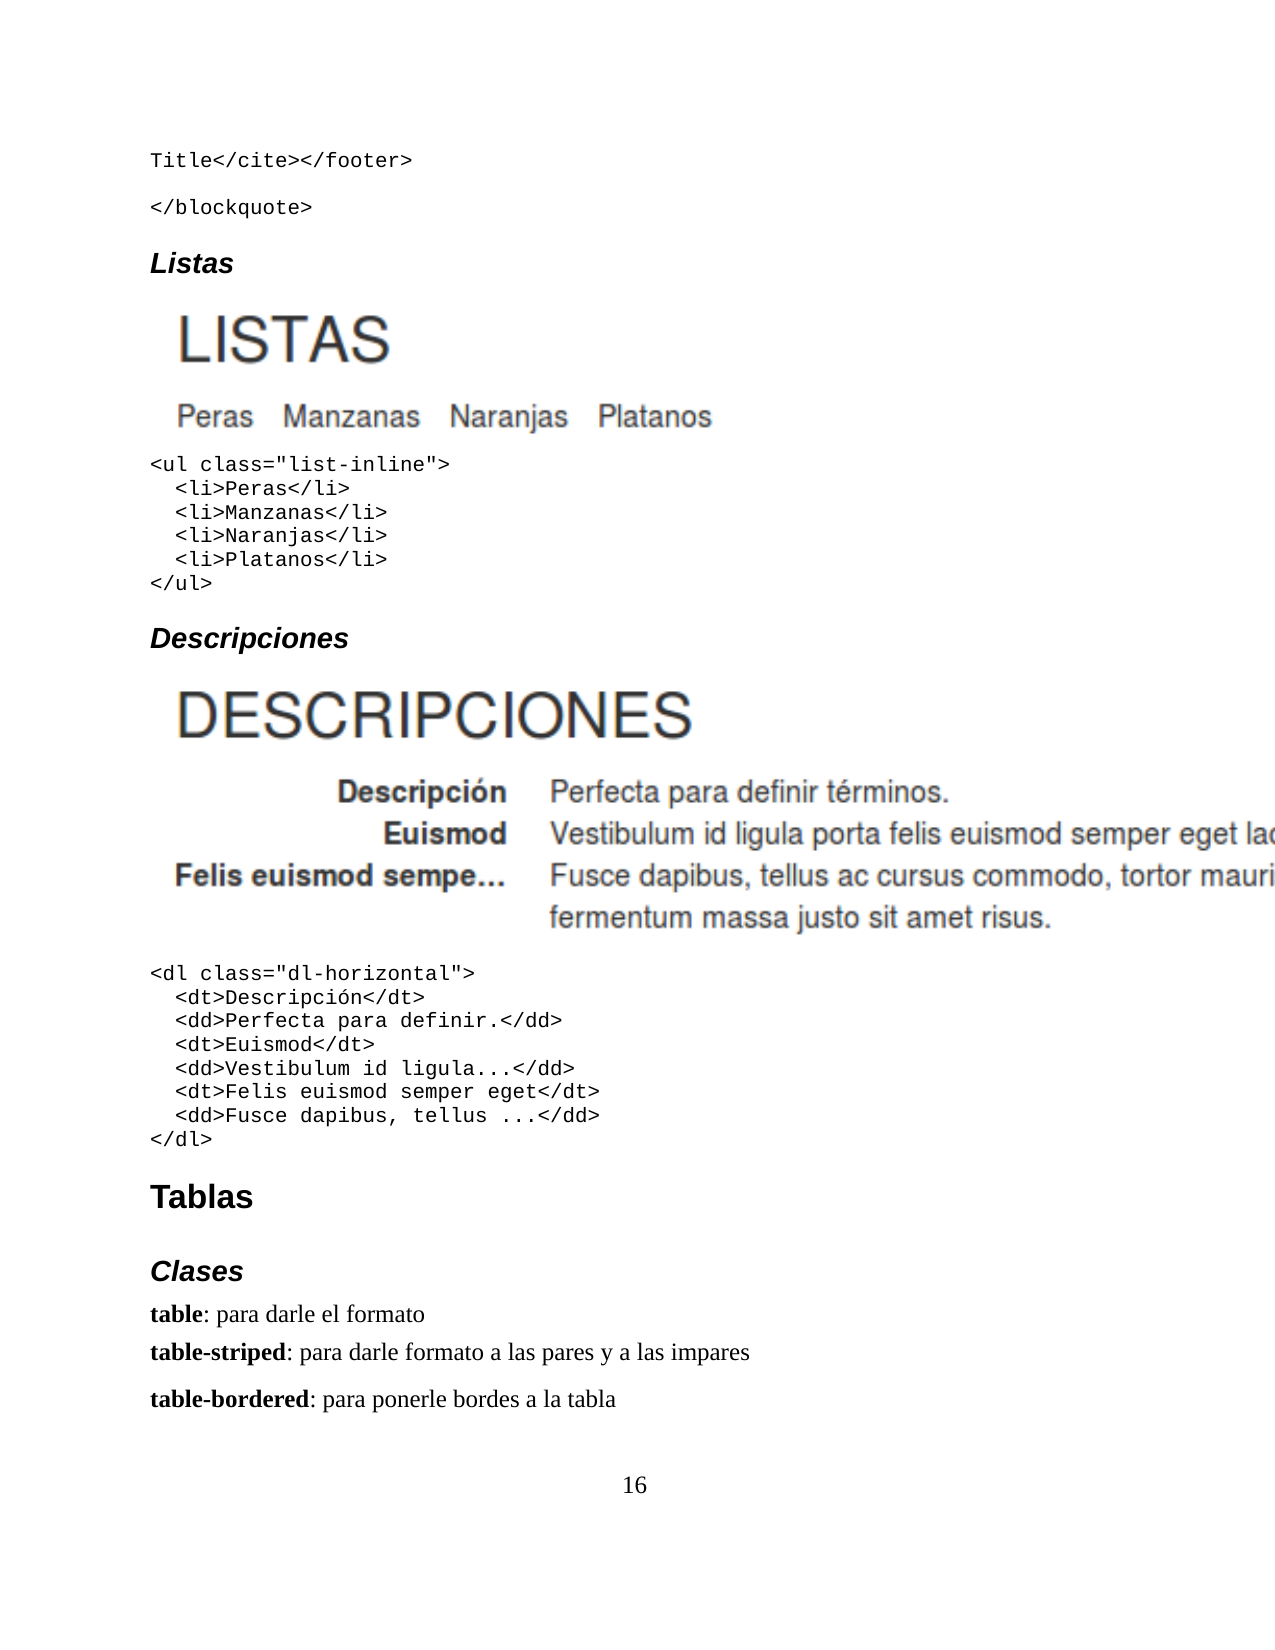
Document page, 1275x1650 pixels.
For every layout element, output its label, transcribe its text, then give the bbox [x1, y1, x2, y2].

text table-bordered: para ponerle bordes a la tabla [150, 1384, 1125, 1413]
picture [150, 667, 1275, 964]
text Title</cite></footer> [150, 150, 1125, 174]
text <dt>Felis euismod semper eget</dt> [150, 1081, 1125, 1105]
text </dl> [150, 1129, 1125, 1152]
text </ul> [150, 573, 1125, 596]
text <li>Manzanas</li> [150, 502, 1125, 525]
text </blockquote> [150, 197, 1125, 221]
text <li>Platanos</li> [150, 549, 1125, 573]
text <dd>Perfecta para definir.</dd> [150, 1011, 1125, 1034]
text <dd>Fusce dapibus, tellus ...</dd> [150, 1105, 1125, 1129]
subtitle Descripciones [150, 621, 1125, 655]
text <dd>Vestibulum id ligula...</dd> [150, 1058, 1125, 1081]
text <li>Naranjas</li> [150, 525, 1125, 549]
text table-striped: para darle formato a las pares y a las impares [150, 1337, 1125, 1366]
text <dl class="dl-horizontal"> [150, 964, 1125, 987]
text table: para darle el formato [150, 1299, 1125, 1328]
text <dt>Euismod</dt> [150, 1034, 1125, 1058]
text <ul class="list-inline"> [150, 454, 1125, 478]
subtitle Tablas [150, 1177, 1125, 1216]
subtitle Listas [150, 246, 1125, 279]
text <li>Peras</li> [150, 478, 1125, 502]
subtitle Clases [150, 1253, 1125, 1287]
text <dt>Descripción</dt> [150, 987, 1125, 1011]
picture [150, 292, 744, 455]
